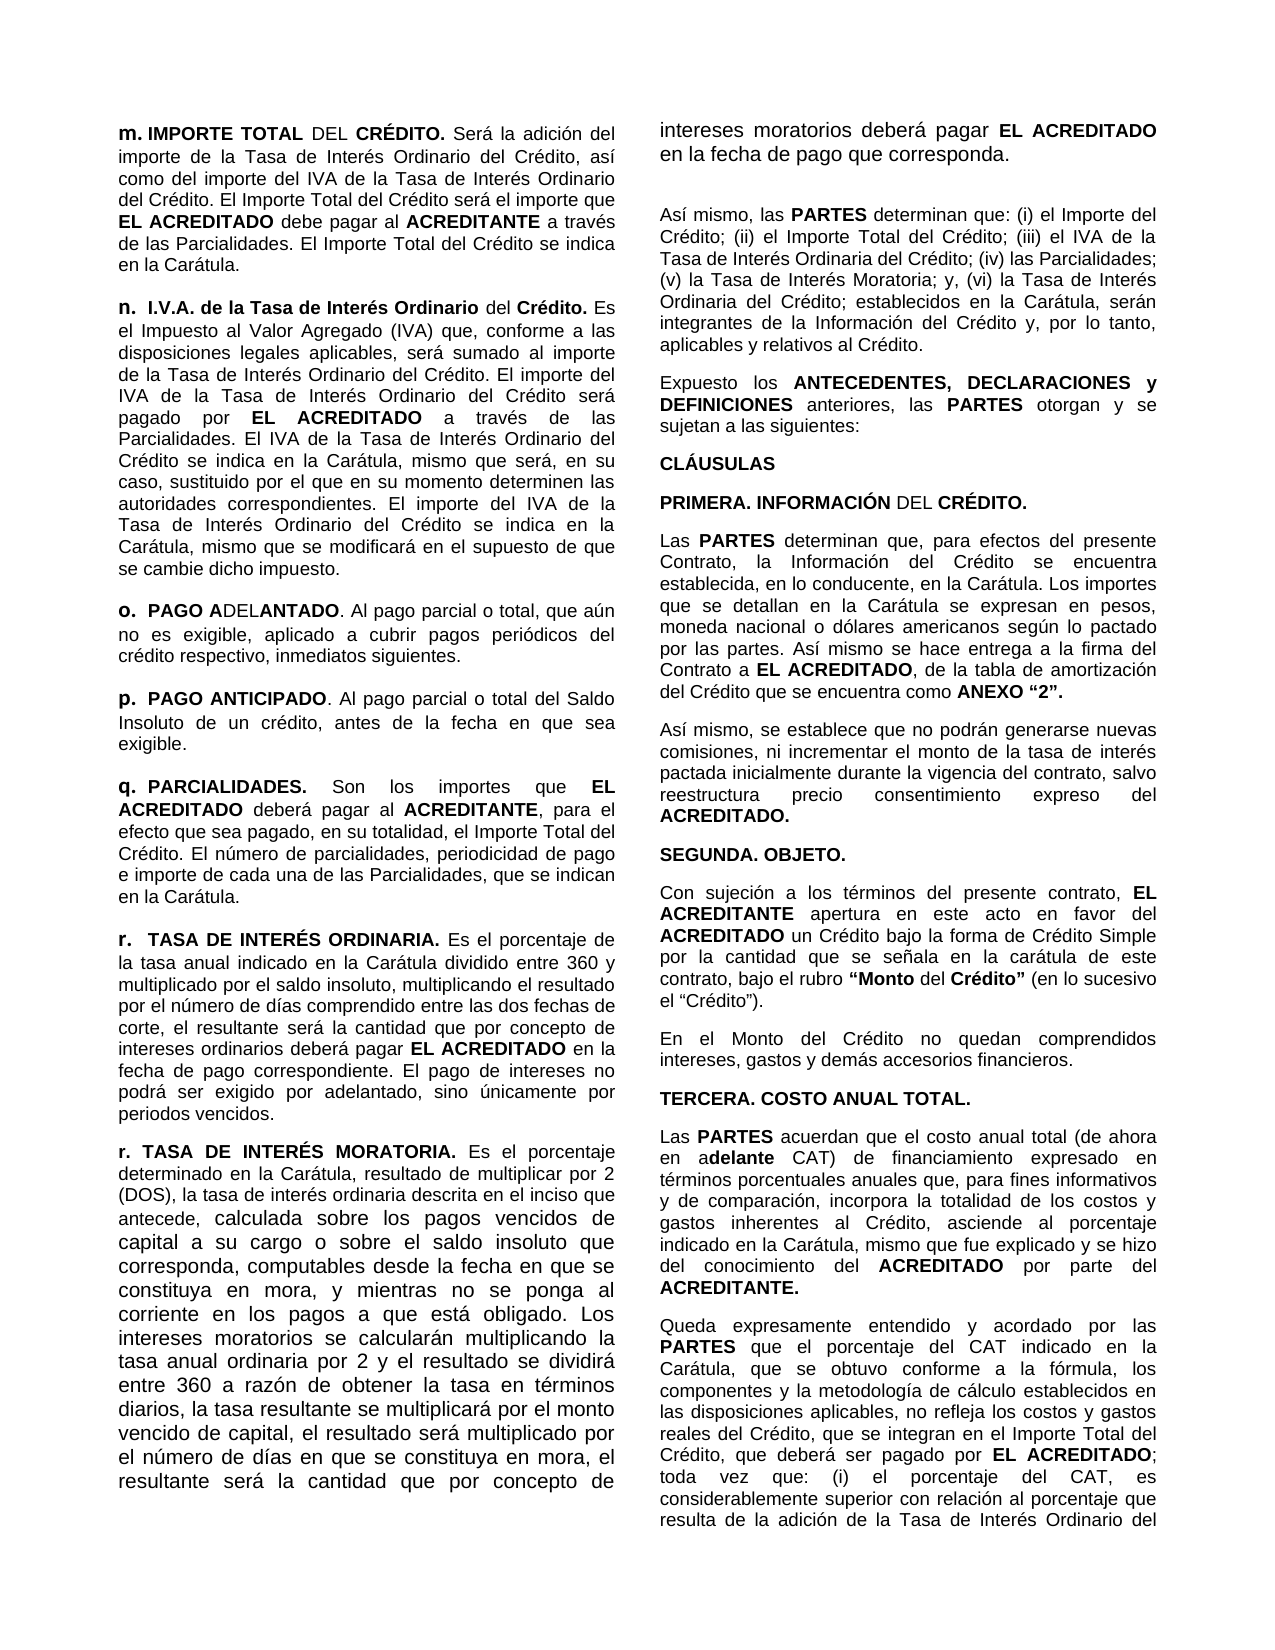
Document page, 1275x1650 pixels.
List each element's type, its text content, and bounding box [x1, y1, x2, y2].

text TERCERA. COSTO ANUAL TOTAL. [659, 1087, 1157, 1109]
text intereses moratorios deberá pagar EL ACREDITADO en la fecha de pago que corresponda. [659, 118, 1157, 166]
text r. TASA DE INTERÉS MORATORIA. Es el porcentaje determinado en la Carátula, resultado de multiplicar por 2 (DOS), la tasa de interés ordinaria descrita en el inciso que antecede, calculada sobre los pagos vencidos de capital a su cargo o sobre el saldo insoluto que corresponda, computables desde la fecha en que se constituya en mora, y mientras no se ponga al corriente en los pagos a que está obligado. Los intereses moratorios se calcularán multiplicando la tasa anual ordinaria por 2 y el resultado se dividirá entre 360 a razón de obtener la tasa en términos diarios, la tasa resultante se multiplicará por el monto vencido de capital, el resultado será multiplicado por el número de días en que se constituya en mora, el resultante será la cantidad que por concepto de [118, 1141, 615, 1493]
text Las PARTES determinan que, para efectos del presente Contrato, la Información del Crédito se encuentra establecida, en lo conducente, en la Carátula. Los importes que se detallan en la Carátula se expresan en pesos, moneda nacional o dólares americanos según lo pactado por las partes. Así mismo se hace entrega a la firma del Contrato a EL ACREDITADO, de la tabla de amortización del Crédito que se encuentra como ANEXO “2”. [659, 530, 1157, 702]
list IMPORTE TOTAL DEL CRÉDITO. Será la adición del importe de la Tasa de Interés Ordinario del Crédito, así como del importe del IVA de la Tasa de Interés Ordinario del Crédito. El Importe Total del Crédito será el importe que EL ACREDITADO debe pagar al ACREDITANTE a través de las Parcialidades. El Importe Total del Crédito se indica en la Carátula. [118, 118, 615, 276]
text Las PARTES acuerdan que el costo anual total (de ahora en adelante CAT) de financiamiento expresado en términos porcentuales anuales que, para fines informativos y de comparación, incorpora la totalidad de los costos y gastos inherentes al Crédito, asciende al porcentaje indicado en la Carátula, mismo que fue explicado y se hizo del conocimiento del ACREDITADO por parte del ACREDITANTE. [659, 1126, 1157, 1298]
list PAGO ANTICIPADO. Al pago parcial o total del Saldo Insoluto de un crédito, antes de la fecha en que sea exigible. [118, 683, 615, 754]
list TASA DE INTERÉS ORDINARIA. Es el porcentaje de la tasa anual indicado en la Carátula dividido entre 360 y multiplicado por el saldo insoluto, multiplicando el resultado por el número de días comprendido entre las dos fechas de corte, el resultante será la cantidad que por concepto de intereses ordinarios deberá pagar EL ACREDITADO en la fecha de pago correspondiente. El pago de intereses no podrá ser exigido por adelantado, sino únicamente por periodos vencidos. [118, 924, 615, 1124]
text PRIMERA. INFORMACIÓN DEL CRÉDITO. [659, 491, 1157, 513]
text Con sujeción a los términos del presente contrato, EL ACREDITANTE apertura en este acto en favor del ACREDITADO un Crédito bajo la forma de Crédito Simple por la cantidad que se señala en la carátula de este contrato, bajo el rubro “Monto del Crédito” (en lo sucesivo el “Crédito”). [659, 882, 1157, 1011]
text SEGUNDA. OBJETO. [659, 843, 1157, 865]
list I.V.A. de la Tasa de Interés Ordinario del Crédito. Es el Impuesto al Valor Agregado (IVA) que, conforme a las disposiciones legales aplicables, será sumado al importe de la Tasa de Interés Ordinario del Crédito. El importe del IVA de la Tasa de Interés Ordinario del Crédito será pagado por EL ACREDITADO a través de las Parcialidades. El IVA de la Tasa de Interés Ordinario del Crédito se indica en la Carátula, mismo que será, en su caso, sustituido por el que en su momento determinen las autoridades correspondientes. El importe del IVA de la Tasa de Interés Ordinario del Crédito se indica en la Carátula, mismo que se modificará en el supuesto de que se cambie dicho impuesto. [118, 292, 615, 579]
list Así mismo, las PARTES determinan que: (i) el Importe del Crédito; (ii) el Importe Total del Crédito; (iii) el IVA de la Tasa de Interés Ordinaria del Crédito; (iv) las Parcialidades; (v) la Tasa de Interés Moratoria; y, (vi) la Tasa de Interés Ordinaria del Crédito; establecidos en la Carátula, serán integrantes de la Información del Crédito y, por lo tanto, aplicables y relativos al Crédito. [659, 204, 1157, 355]
text CLÁUSULAS [659, 453, 1157, 475]
list PAGO ADELANTADO. Al pago parcial o total, que aún no es exigible, aplicado a cubrir pagos periódicos del crédito respectivo, inmediatos siguientes. [118, 596, 615, 667]
text En el Monto del Crédito no quedan comprendidos intereses, gastos y demás accesorios financieros. [659, 1028, 1157, 1071]
text Expuesto los ANTECEDENTES, DECLARACIONES y DEFINICIONES anteriores, las PARTES otorgan y se sujetan a las siguientes: [659, 372, 1157, 437]
text Así mismo, se establece que no podrán generarse nuevas comisiones, ni incrementar el monto de la tasa de interés pactada inicialmente durante la vigencia del contrato, salvo reestructura precio consentimiento expreso del ACREDITADO. [659, 719, 1157, 827]
text Queda expresamente entendido y acordado por las PARTES que el porcentaje del CAT indicado en la Carátula, que se obtuvo conforme a la fórmula, los componentes y la metodología de cálculo establecidos en las disposiciones aplicables, no refleja los costos y gastos reales del Crédito, que se integran en el Importe Total del Crédito, que deberá ser pagado por EL ACREDITADO; toda vez que: (i) el porcentaje del CAT, es considerablemente superior con relación al porcentaje que resulta de la adición de la Tasa de Interés Ordinario del [659, 1315, 1157, 1530]
list PARCIALIDADES. Son los importes que EL ACREDITADO deberá pagar al ACREDITANTE, para el efecto que sea pagado, en su totalidad, el Importe Total del Crédito. El número de parcialidades, periodicidad de pago e importe de cada una de las Parcialidades, que se indican en la Carátula. [118, 771, 615, 907]
